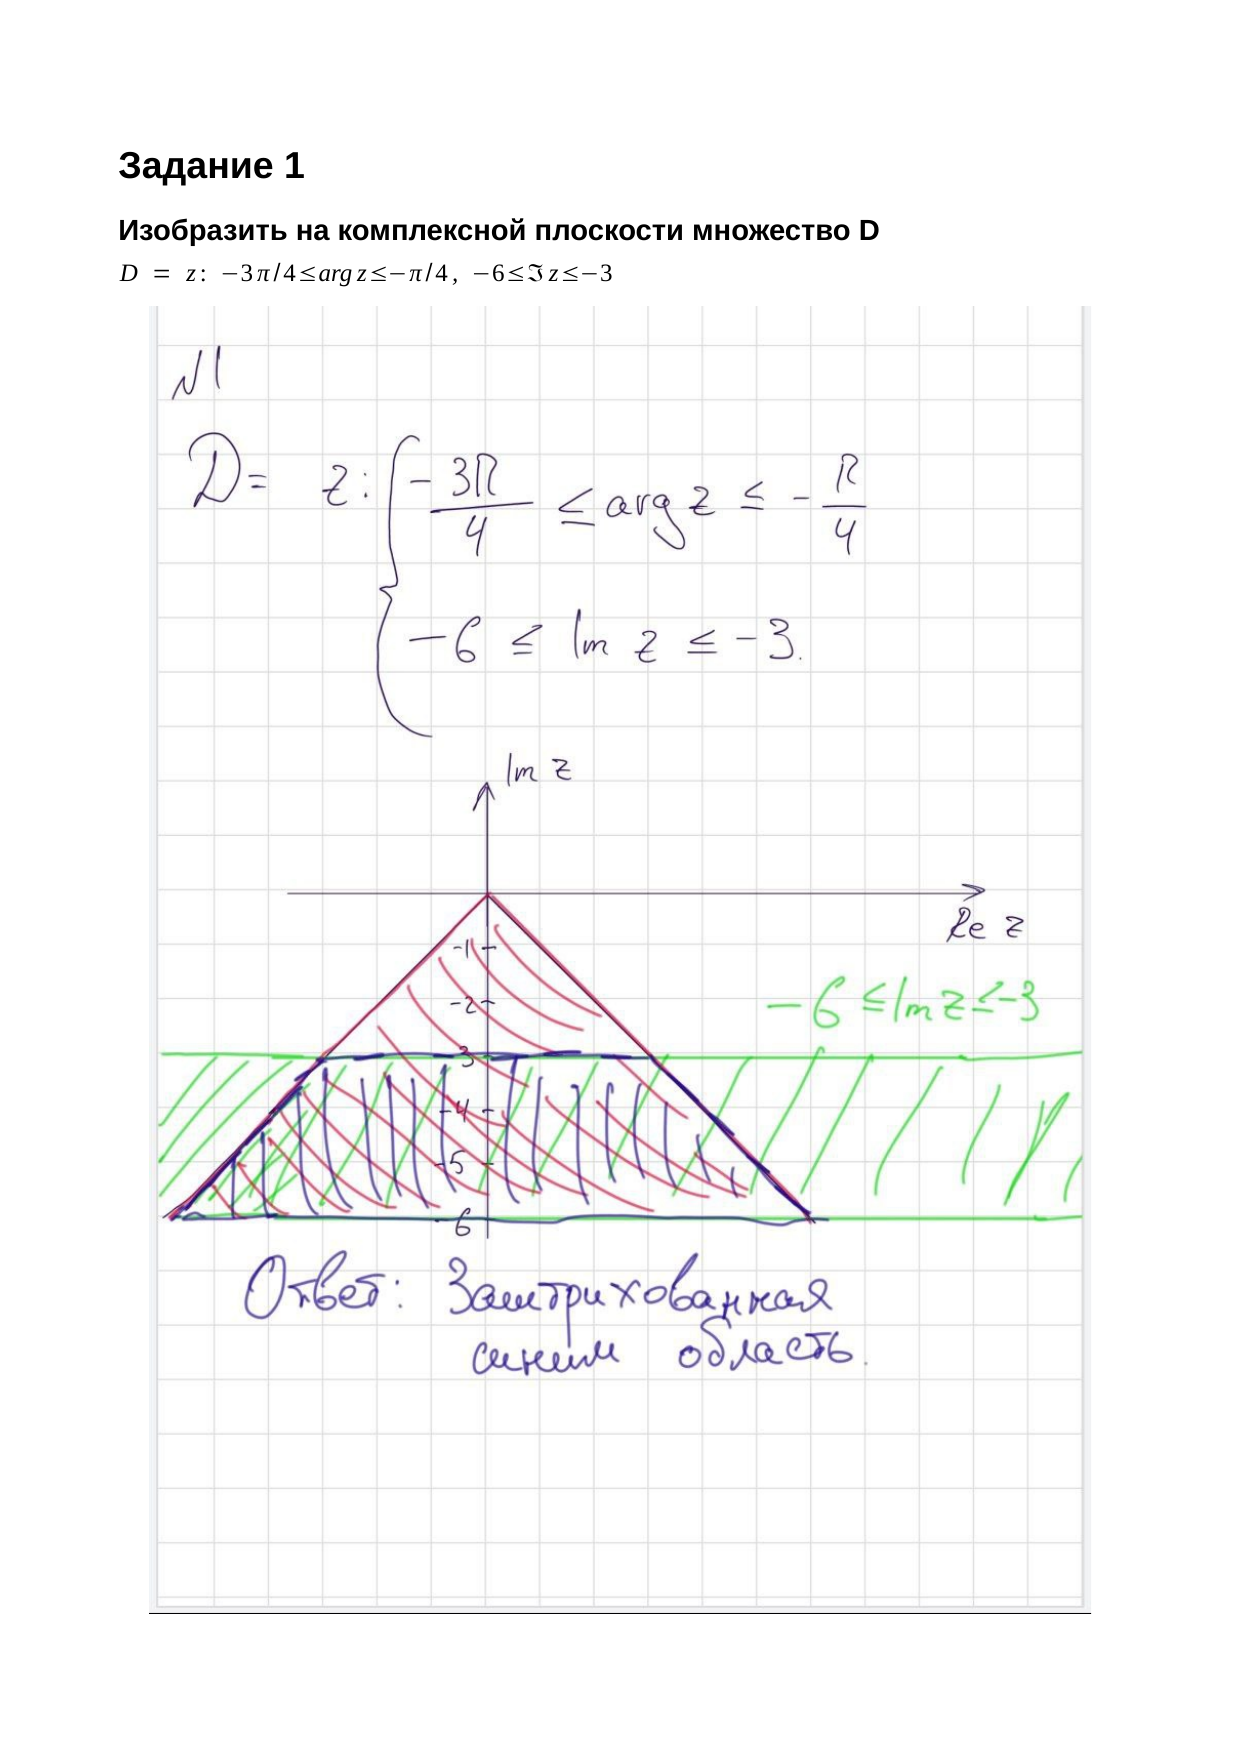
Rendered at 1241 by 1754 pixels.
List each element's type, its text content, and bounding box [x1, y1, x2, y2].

picture [149, 306, 1092, 1614]
subtitle ­Задание 1 [118, 143, 1122, 186]
subtitle Изобразить на комплексной плоскости множество D [118, 213, 1122, 247]
